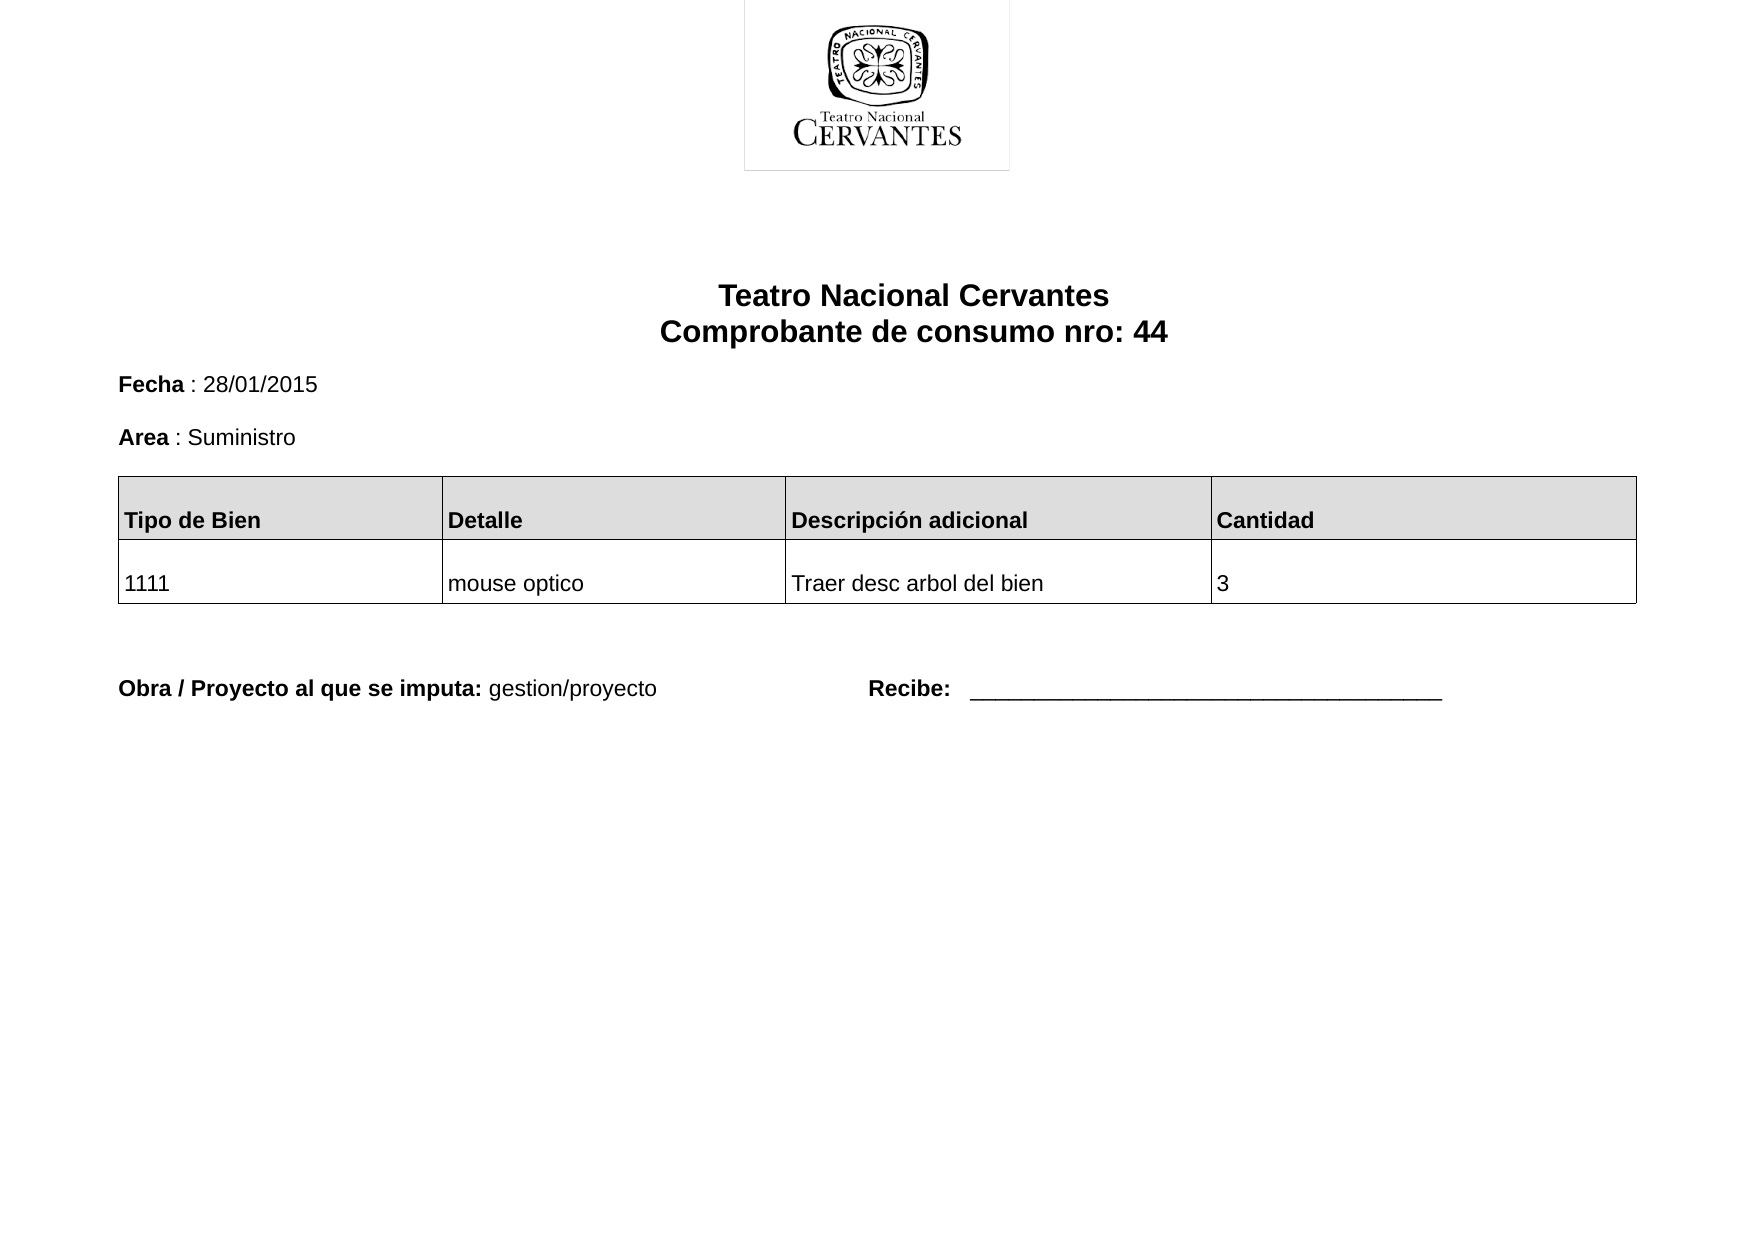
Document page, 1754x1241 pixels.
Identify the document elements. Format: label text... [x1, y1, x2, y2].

text Area : Suministro [118, 423, 1636, 450]
text Teatro Nacional Cervantes [118, 277, 1636, 313]
table_header Detalle [443, 477, 785, 539]
table_header Tipo de Bien [119, 477, 442, 539]
picture [744, 0, 1010, 171]
table_cell 3 [1212, 540, 1636, 603]
table_header Descripción adicional [786, 477, 1211, 539]
table_cell Traer desc arbol del bien [786, 540, 1211, 603]
table_cell 1111 [119, 540, 442, 603]
table_header Cantidad [1212, 477, 1636, 539]
text Obra / Proyecto al que se imputa: gestion/proyecto Recibe: _____________________________________ [118, 675, 1636, 701]
text Comprobante de consumo nro: 44 [118, 313, 1636, 349]
table_cell mouse optico [443, 540, 785, 603]
text Fecha : 28/01/2015 [118, 371, 1636, 397]
